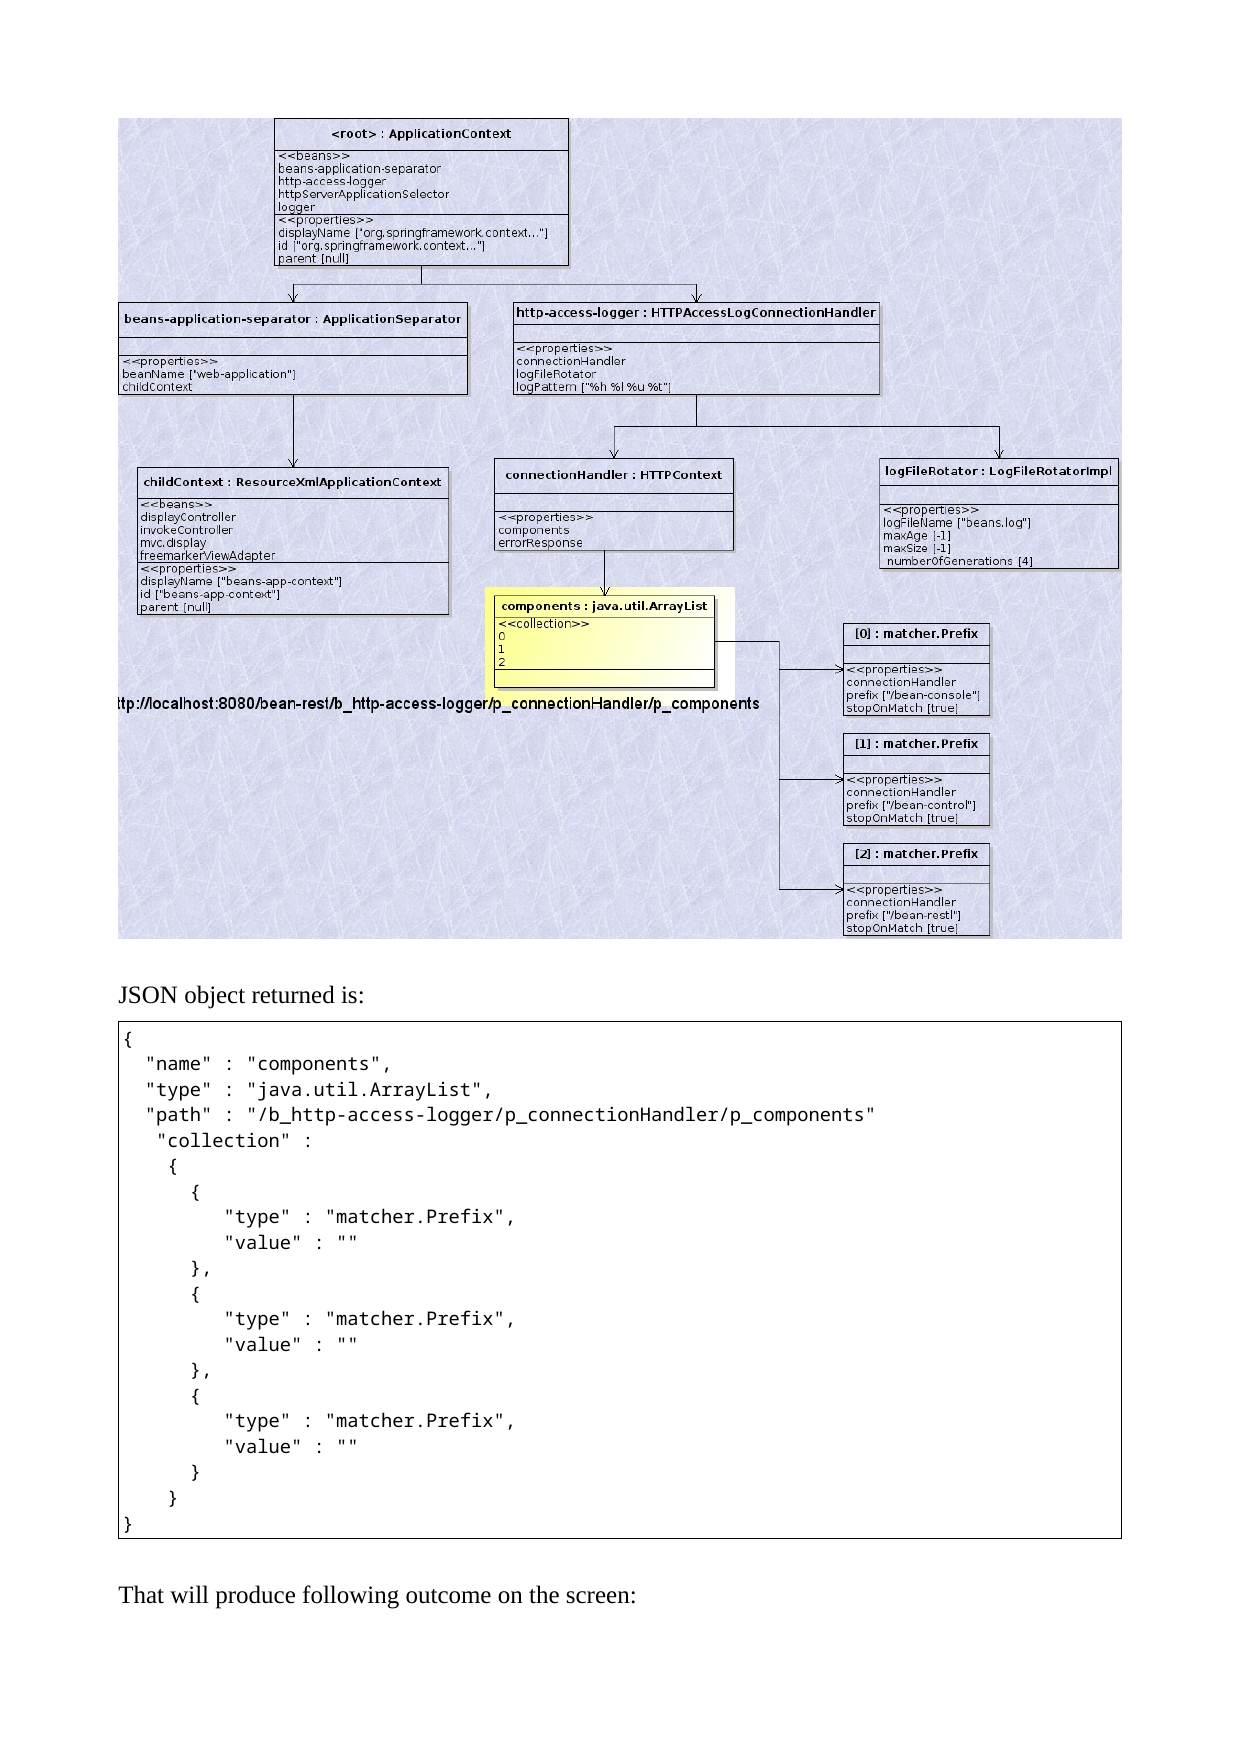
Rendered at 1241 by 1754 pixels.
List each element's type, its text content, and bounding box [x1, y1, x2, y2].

text "collection" : [119, 1123, 1121, 1149]
text That will produce following outcome on the screen: [118, 1581, 1122, 1609]
text "value" : "" [119, 1429, 1121, 1455]
text } [119, 1455, 1121, 1480]
text }, [119, 1353, 1121, 1378]
text "type" : "matcher.Prefix", [119, 1404, 1121, 1429]
text { [119, 1149, 1121, 1174]
text } [119, 1480, 1121, 1506]
text "value" : "" [119, 1225, 1121, 1251]
text "type" : "matcher.Prefix", [119, 1302, 1121, 1327]
text { [119, 1022, 1121, 1047]
text { [119, 1276, 1121, 1302]
text { [119, 1174, 1121, 1200]
text { [119, 1378, 1121, 1404]
text "name" : "components", [119, 1047, 1121, 1072]
text } [119, 1506, 1121, 1538]
text "type" : "java.util.ArrayList", [119, 1072, 1121, 1098]
text }, [119, 1251, 1121, 1276]
picture [118, 118, 1122, 939]
text "type" : "matcher.Prefix", [119, 1200, 1121, 1225]
text "path" : "/b_http-access-logger/p_connectionHandler/p_components" [119, 1098, 1121, 1123]
text "value" : "" [119, 1327, 1121, 1353]
text JSON object returned is: [118, 980, 1122, 1008]
